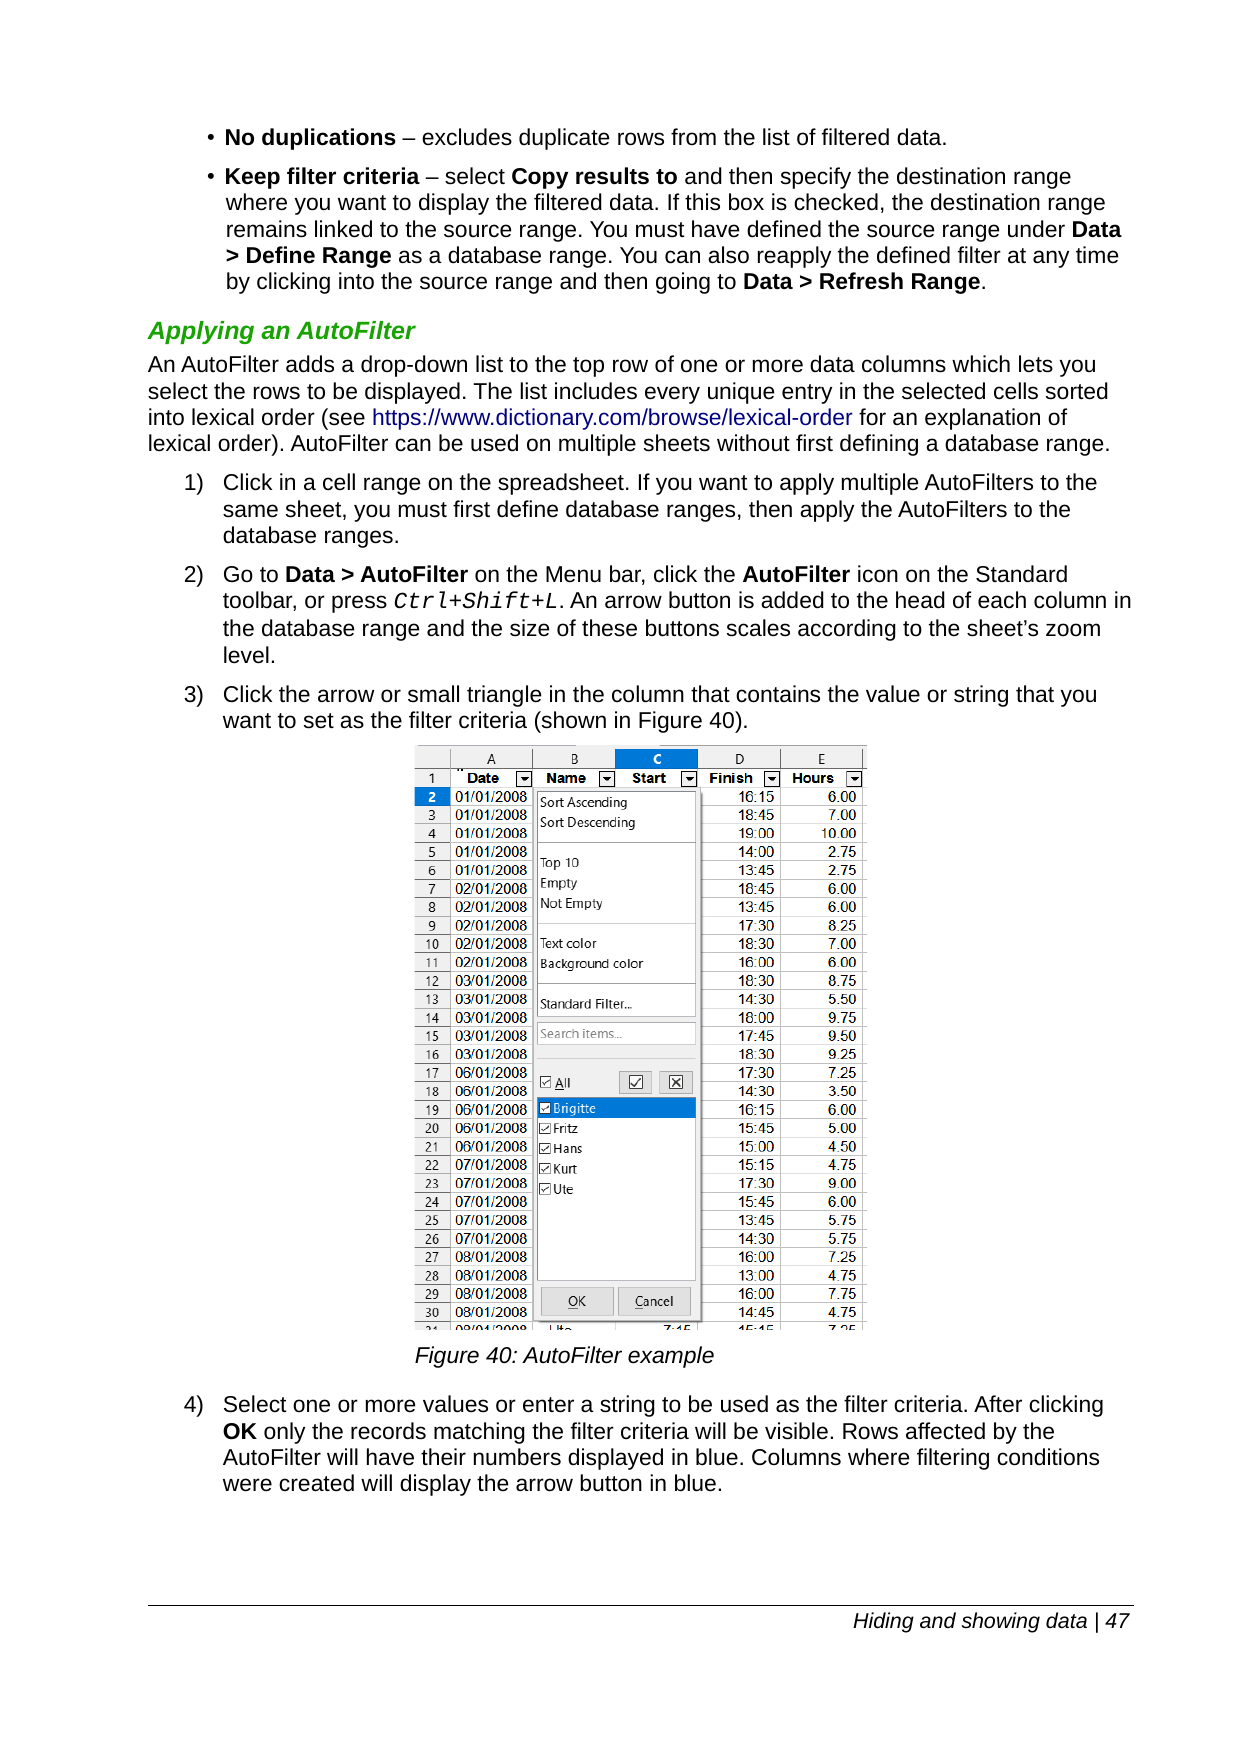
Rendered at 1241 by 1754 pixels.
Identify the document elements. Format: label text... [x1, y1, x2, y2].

list No duplications – excludes duplicate rows from the list of filtered data. [204, 121, 1134, 150]
picture [414, 745, 868, 1330]
list Click the arrow or small triangle in the column that contains the value or string that you want to set as the filter criteria (shown in Figure 40). [204, 681, 1134, 733]
list Go to Data > AutoFilter on the Menu bar, click the AutoFilter icon on the Standard toolbar, or press Ctrl+Shift+L. An arrow button is added to the head of each column in the database range and the size of these buttons scales according to the sheet’s zoom level. [204, 561, 1134, 668]
text An AutoFilter adds a drop-down list to the top row of one or more data columns which lets you select the rows to be displayed. The list includes every unique entry in the selected cells sorted into lexical order (see https://www.dictionary.com/browse/lexical-order for an explanation of lexical order). AutoFilter can be used on multiple sheets without first defining a database range. [148, 351, 1134, 457]
list Select one or more values or enter a string to be used as the filter criteria. After clicking OK only the records matching the filter criteria will be visible. Rows affected by the AutoFilter will have their numbers displayed in blue. Columns where filtering conditions were created will display the arrow button in blue. [204, 1391, 1134, 1497]
subtitle Applying an AutoFilter [148, 316, 1134, 345]
list Click in a cell range on the spreadsheet. If you want to apply multiple AutoFilters to the same sheet, you must first define database ranges, then apply the AutoFilters to the database ranges. [204, 469, 1134, 548]
list Keep filter criteria – select Copy results to and then specify the destination range where you want to display the filtered data. If this box is checked, the destination range remains linked to the source range. You must have defined the source range under Data > Define Range as a database range. You can also reapply the defined filter at any time by clicking into the source range and then going to Data > Refresh Range. [204, 160, 1134, 297]
text Figure 40: AutoFilter example [414, 1342, 867, 1369]
